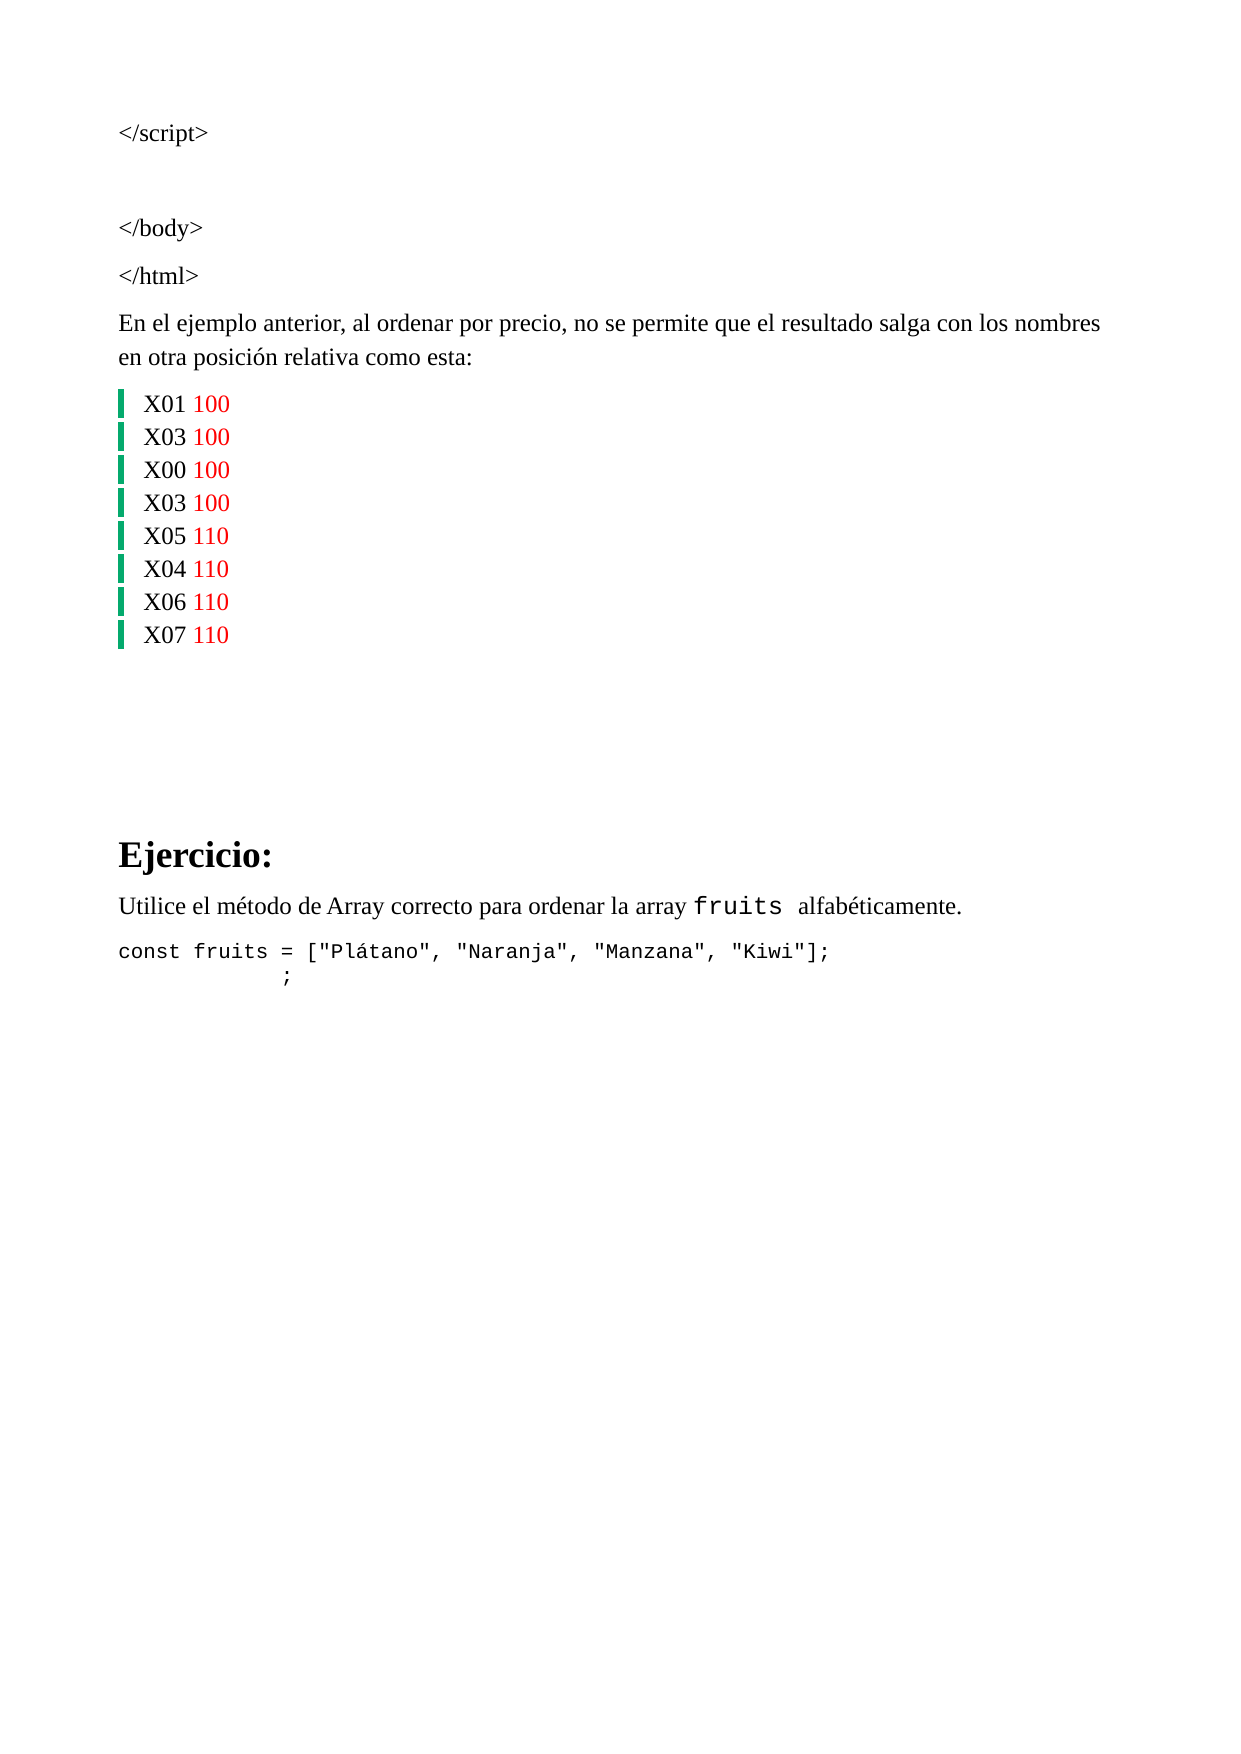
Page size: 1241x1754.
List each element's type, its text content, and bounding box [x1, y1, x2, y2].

subtitle Ejercicio: [118, 832, 1122, 875]
text const fruits = ["Plátano", "Naranja", "Manzana", "Kiwi"]; [118, 941, 1122, 965]
text ; [118, 965, 1122, 988]
text Utilice el método de Array correcto para ordenar la array fruits alfabéticamente. [118, 891, 1122, 922]
text </script> [118, 118, 1122, 147]
text </html> [118, 261, 1122, 290]
text En el ejemplo anterior, al ordenar por precio, no se permite que el resultado salga con los nombres en otra posición relativa como esta: [118, 308, 1122, 370]
text </body> [118, 213, 1122, 242]
text X01 100 X03 100 X00 100 X03 100 X05 110 X04 110 X06 110 X07 110 [118, 389, 1122, 649]
